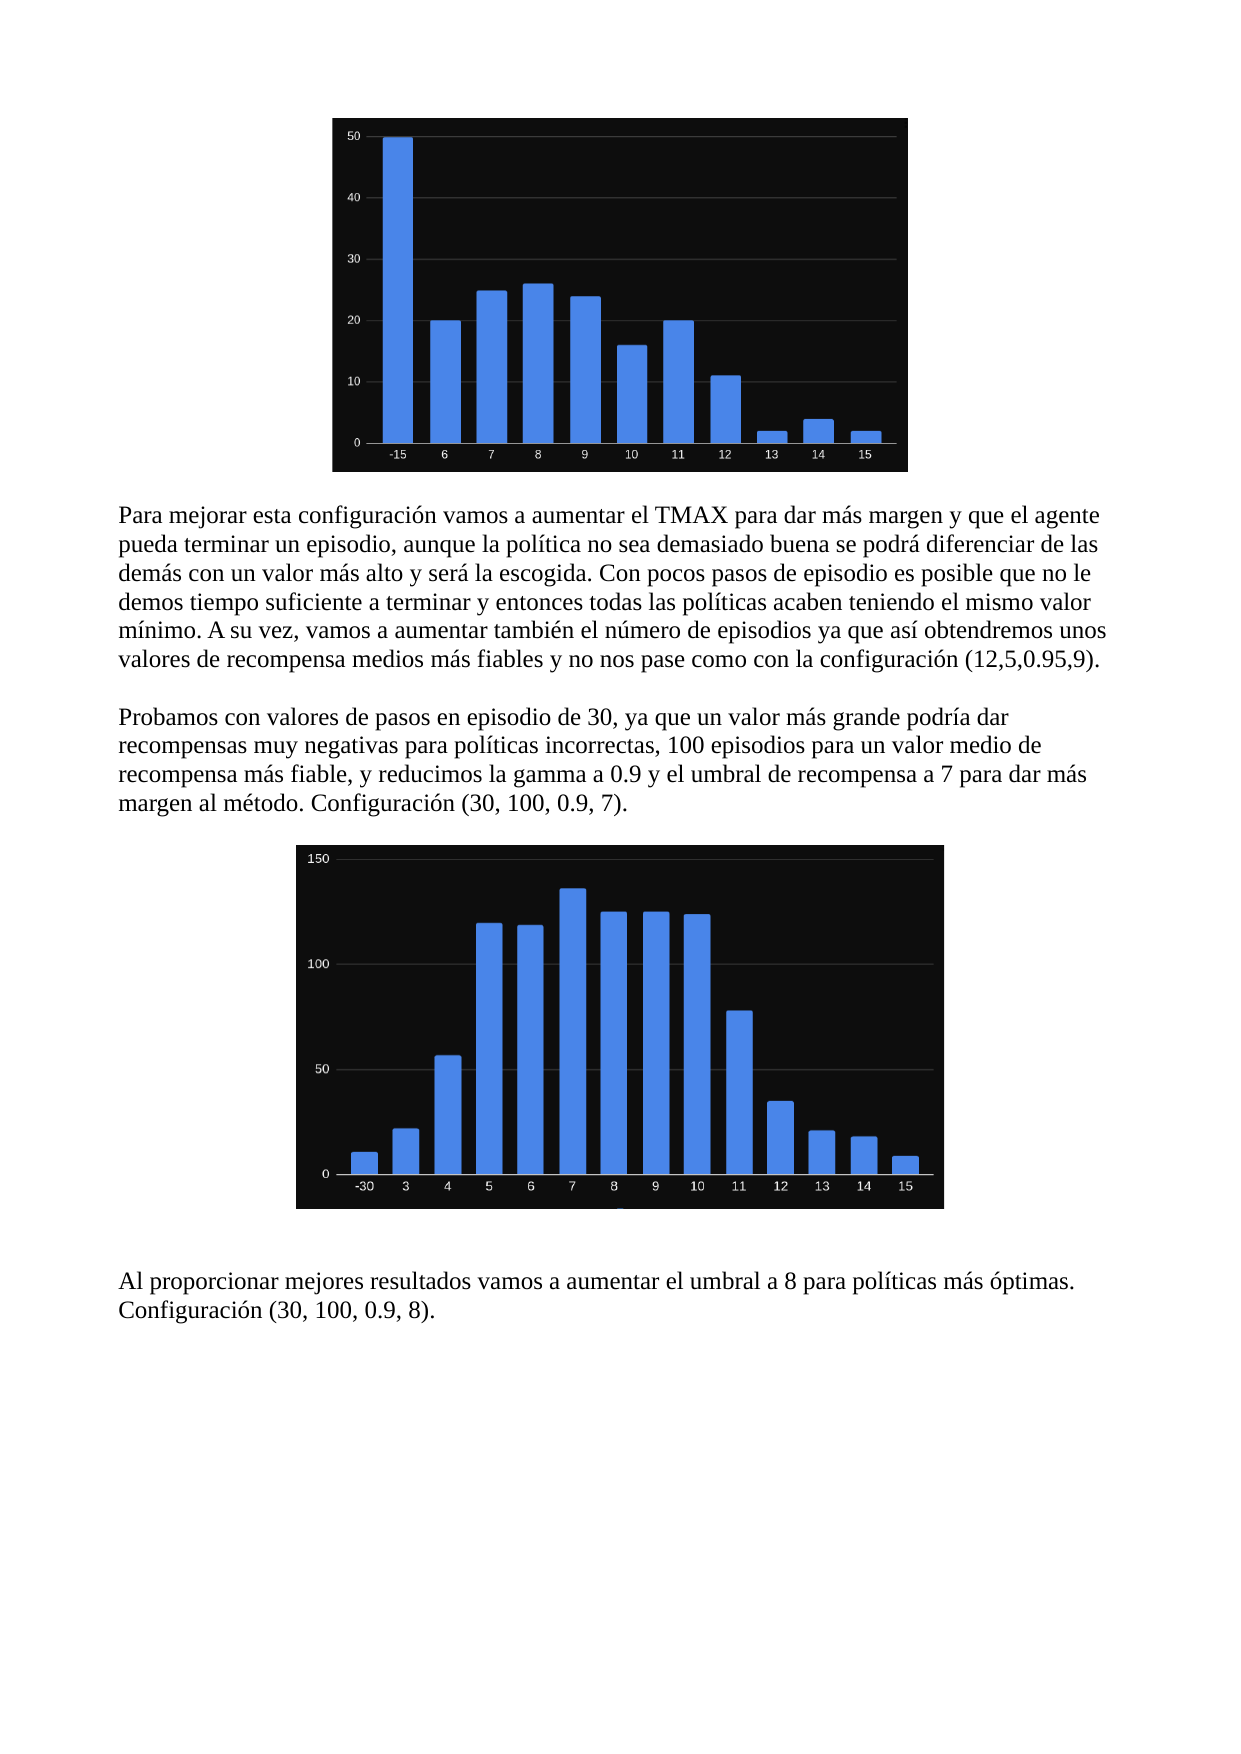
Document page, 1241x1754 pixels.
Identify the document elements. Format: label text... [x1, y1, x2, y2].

text Probamos con valores de pasos en episodio de 30, ya que un valor más grande podría dar recompensas muy negativas para políticas incorrectas, 100 episodios para un valor medio de recompensa más fiable, y reducimos la gamma a 0.9 y el umbral de recompensa a 7 para dar más margen al método. Configuración (30, 100, 0.9, 7). [118, 702, 1122, 817]
picture [332, 118, 908, 472]
picture [296, 845, 945, 1209]
text Al proporcionar mejores resultados vamos a aumentar el umbral a 8 para políticas más óptimas. Configuración (30, 100, 0.9, 8). [118, 1266, 1122, 1324]
text Para mejorar esta configuración vamos a aumentar el TMAX para dar más margen y que el agente pueda terminar un episodio, aunque la política no sea demasiado buena se podrá diferenciar de las demás con un valor más alto y será la escogida. Con pocos pasos de episodio es posible que no le demos tiempo suficiente a terminar y entonces todas las políticas acaben teniendo el mismo valor mínimo. A su vez, vamos a aumentar también el número de episodios ya que así obtendremos unos valores de recompensa medios más fiables y no nos pase como con la configuración (12,5,0.95,9). [118, 501, 1122, 673]
